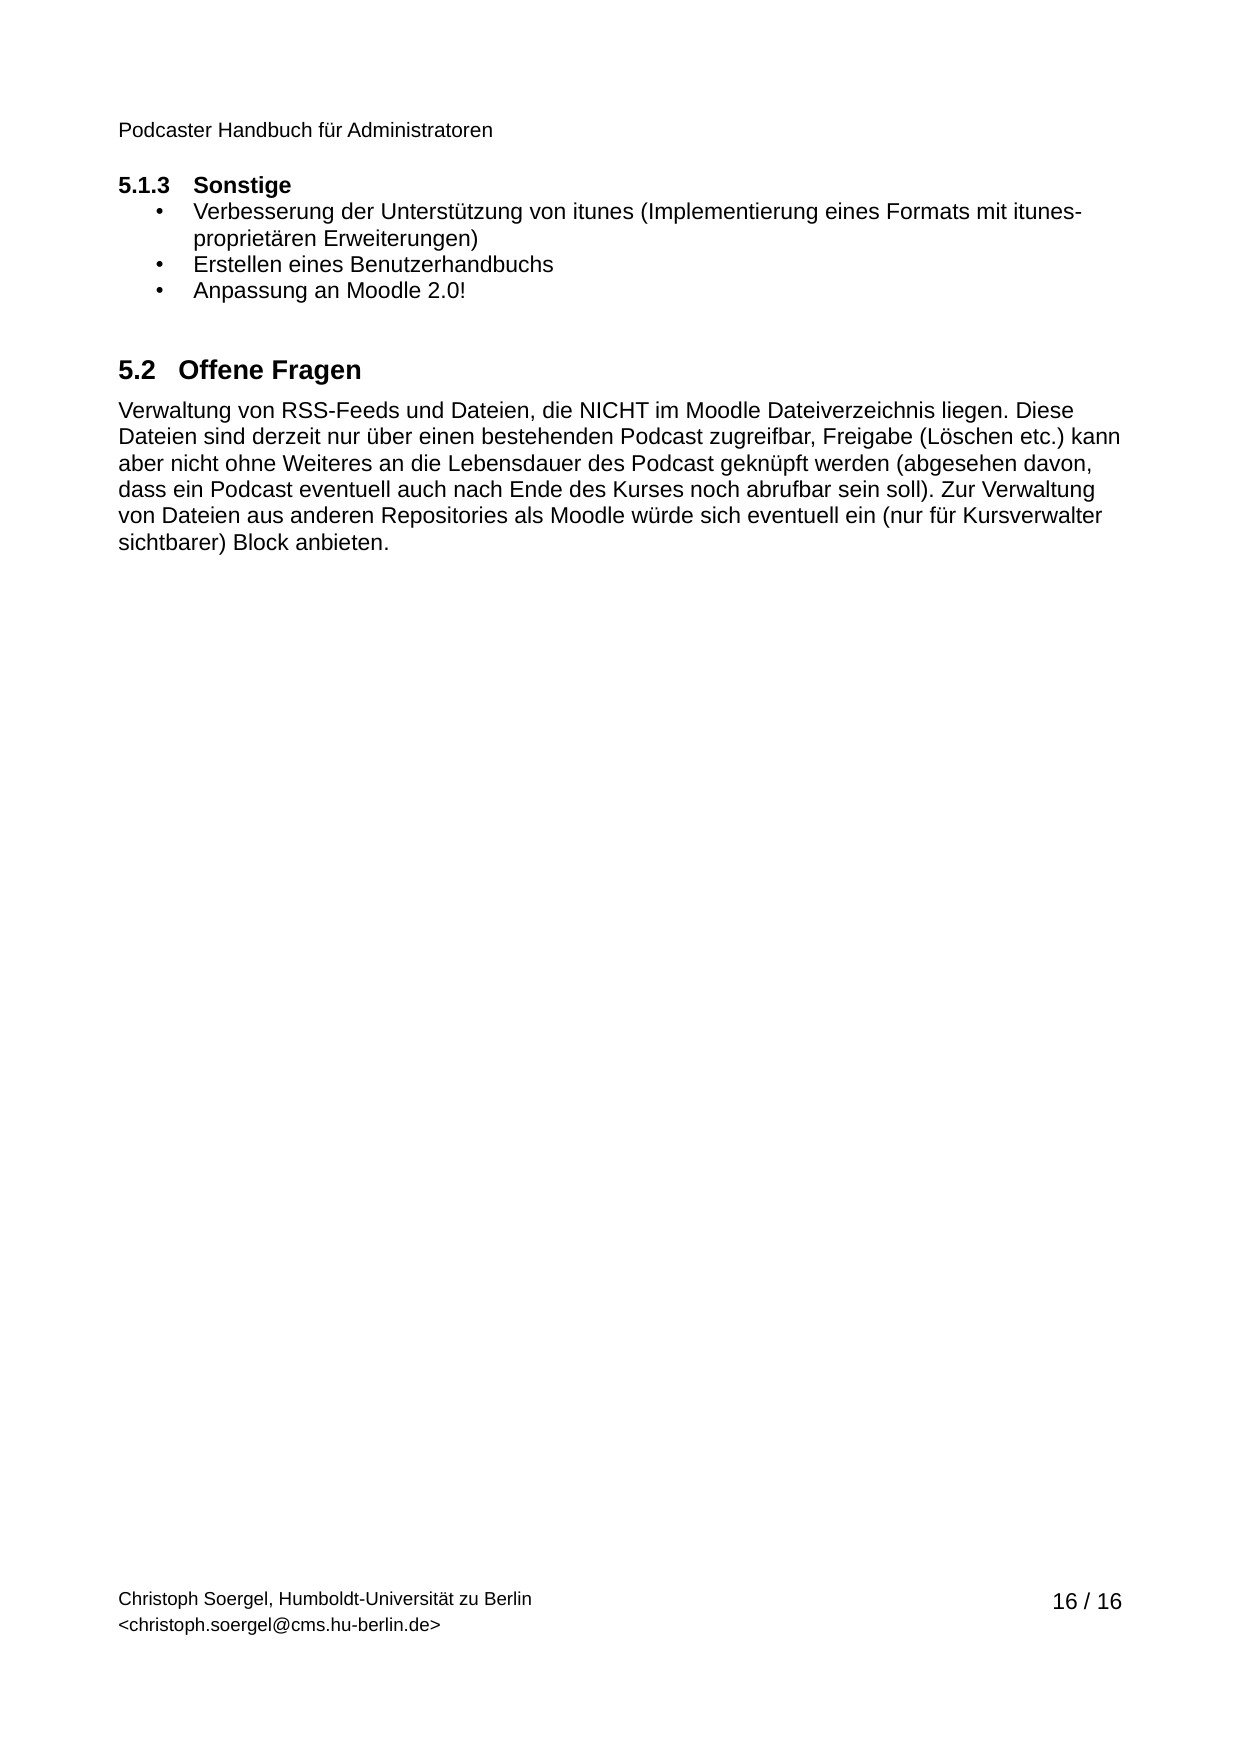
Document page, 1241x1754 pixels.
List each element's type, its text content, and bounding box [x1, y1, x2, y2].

list Anpassung an Moodle 2.0! [156, 277, 1122, 304]
subtitle Offene Fragen [118, 354, 1122, 385]
text Verwaltung von RSS-Feeds und Dateien, die NICHT im Moodle Dateiverzeichnis liegen. Diese Dateien sind derzeit nur über einen bestehenden Podcast zugreifbar, Freigabe (Löschen etc.) kann aber nicht ohne Weiteres an die Lebensdauer des Podcast geknüpft werden (abgesehen davon, dass ein Podcast eventuell auch nach Ende des Kurses noch abrufbar sein soll). Zur Verwaltung von Dateien aus anderen Repositories als Moodle würde sich eventuell ein (nur für Kursverwalter sichtbarer) Block anbieten. [118, 397, 1122, 555]
list Erstellen eines Benutzerhandbuchs [156, 251, 1122, 277]
list Verbesserung der Unterstützung von itunes (Implementierung eines Formats mit itunes-proprietären Erweiterungen) [156, 198, 1122, 251]
subtitle Sonstige [118, 172, 1122, 198]
